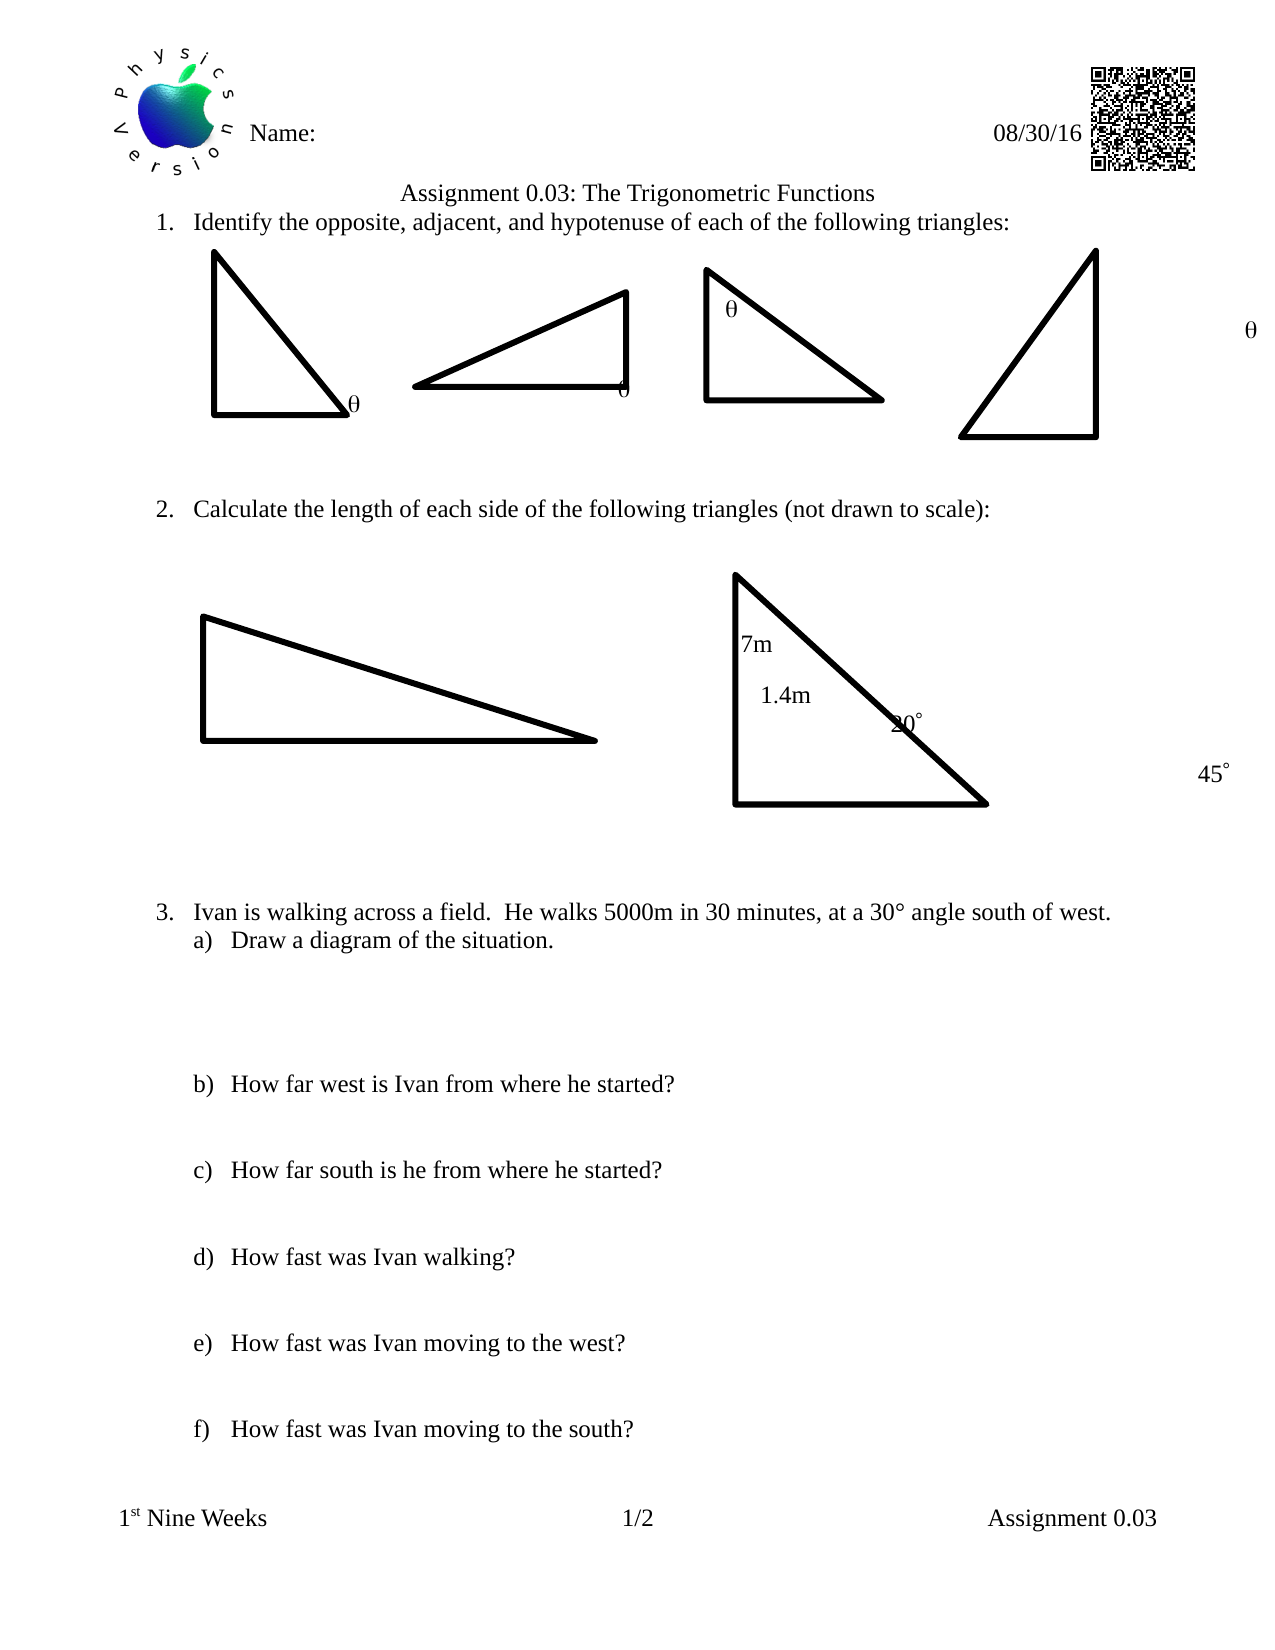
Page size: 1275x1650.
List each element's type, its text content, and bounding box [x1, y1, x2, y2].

list Identify the opposite, adjacent, and hypotenuse of each of the following triangles: [156, 207, 1157, 236]
list How far south is he from where he started? [193, 1156, 1157, 1184]
list How far west is Ivan from where he started? [193, 1069, 1157, 1098]
text Assignment 0.03: The Trigonometric Functions [118, 176, 1157, 207]
list Ivan is walking across a field. He walks 5000m in 30 minutes, at a 30° angle south of west. [156, 897, 1157, 926]
list How fast was Ivan moving to the west? [193, 1328, 1157, 1357]
list How fast was Ivan moving to the south? [193, 1414, 1157, 1443]
list Calculate the length of each side of the following triangles (not drawn to scale): [156, 494, 1157, 523]
picture [1082, 58, 1203, 179]
picture [113, 48, 234, 176]
list Draw a diagram of the situation. [193, 926, 1157, 954]
list How fast was Ivan walking? [193, 1242, 1157, 1271]
